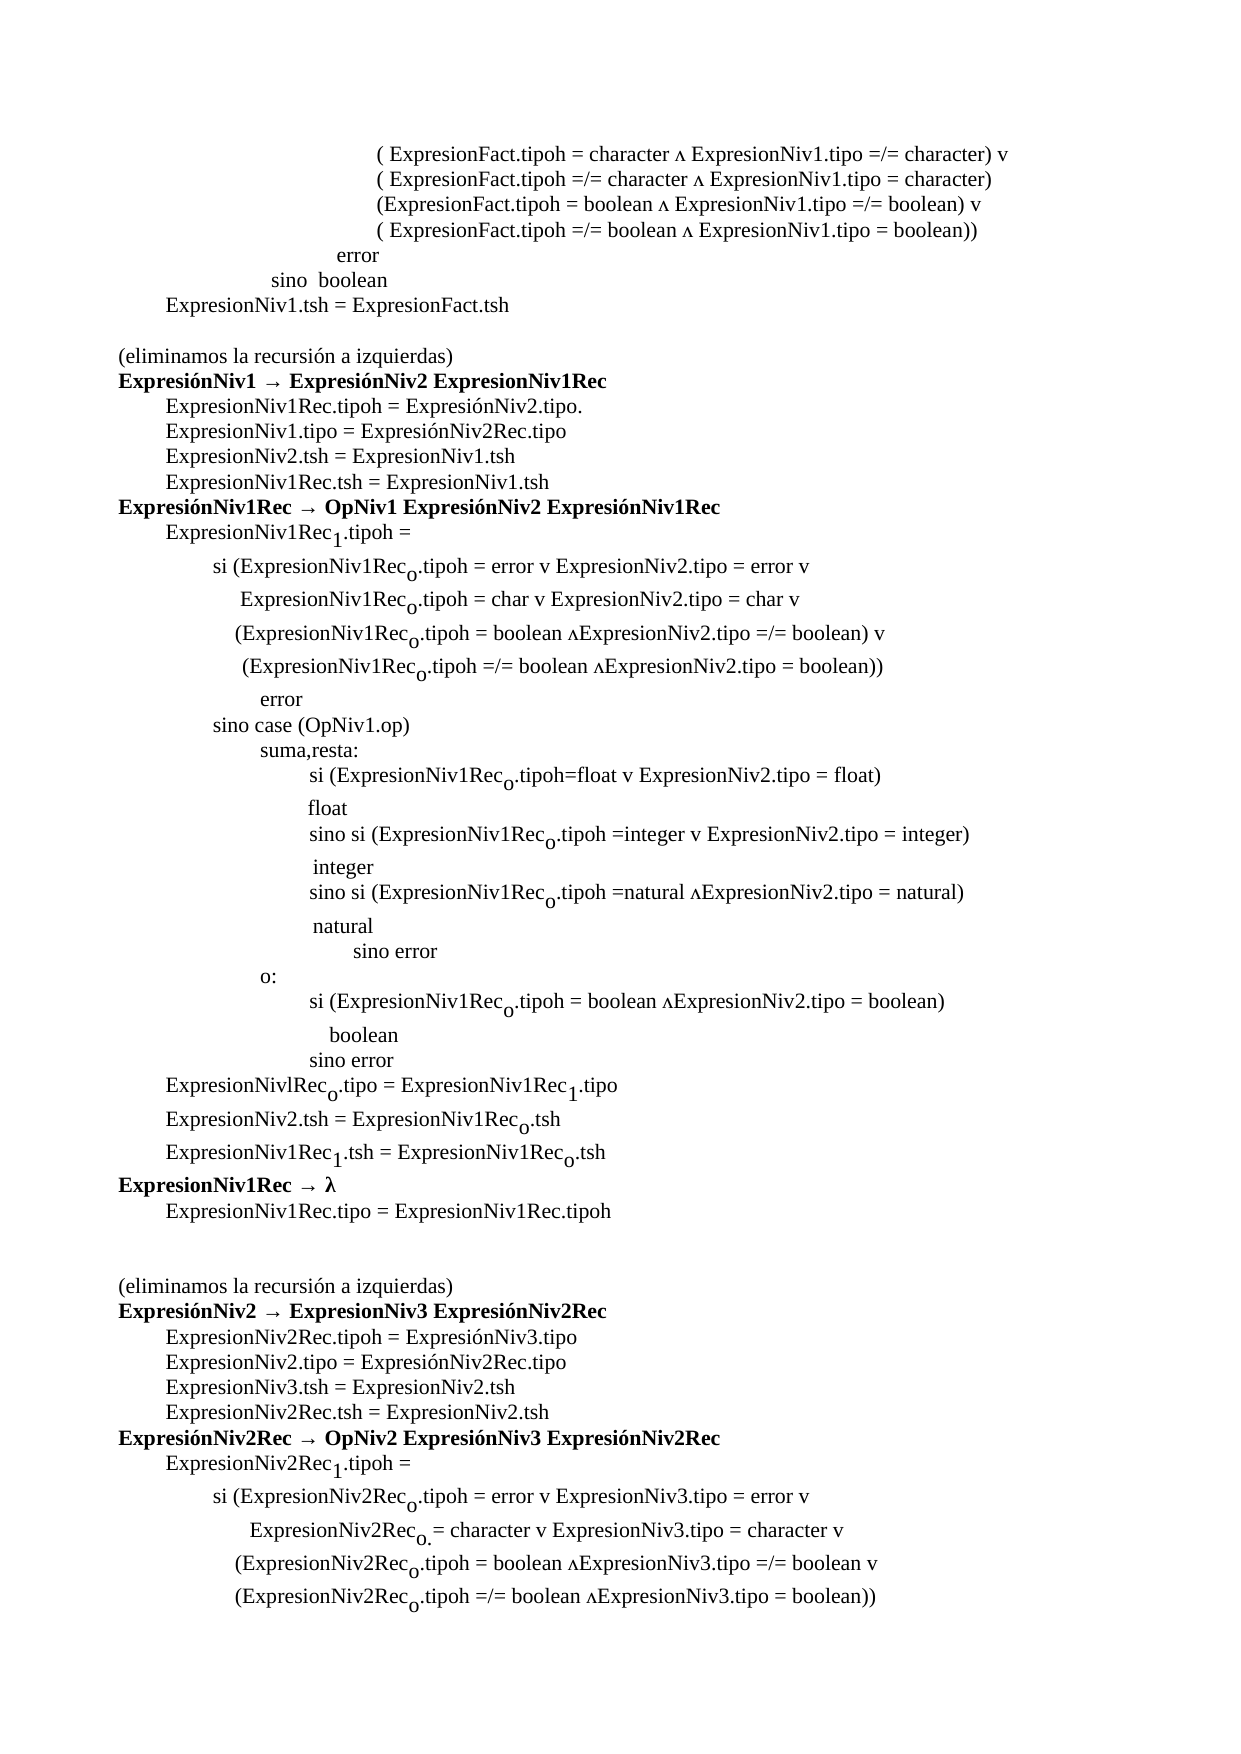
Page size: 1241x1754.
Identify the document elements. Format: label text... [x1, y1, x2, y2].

text ( ExpresionFact.tipoh =/= character ᴧ ExpresionNiv1.tipo = character) [118, 166, 1122, 191]
text boolean [118, 1022, 1122, 1047]
text (ExpresionNiv1Reco.tipoh = boolean ᴧExpresionNiv2.tipo =/= boolean) v [118, 619, 1122, 653]
text sino error [118, 1047, 1122, 1072]
text error [118, 242, 1122, 267]
text ExpresionNiv2Rec.tipoh = ExpresiónNiv3.tipo [118, 1324, 1122, 1349]
text sino boolean [118, 267, 1122, 292]
text (ExpresionNiv2Reco.tipoh =/= boolean ᴧExpresionNiv3.tipo = boolean)) [118, 1583, 1122, 1617]
text ExpresionNiv2.tsh = ExpresionNiv1Reco.tsh [118, 1106, 1122, 1139]
text natural [118, 913, 1122, 938]
text ExpresionNiv2.tsh = ExpresionNiv1.tsh [118, 443, 1122, 469]
text si (ExpresionNiv1Reco.tipoh = error v ExpresionNiv2.tipo = error v [118, 553, 1122, 586]
text (ExpresionFact.tipoh = boolean ᴧ ExpresionNiv1.tipo =/= boolean) v [118, 191, 1122, 217]
text si (ExpresionNiv1Reco.tipoh=float v ExpresionNiv2.tipo = float) [118, 762, 1122, 795]
text ( ExpresionFact.tipoh = character ᴧ ExpresionNiv1.tipo =/= character) v [118, 141, 1122, 166]
text ExpresiónNiv2 → ExpresionNiv3 ExpresiónNiv2Rec [118, 1298, 1122, 1324]
text ExpresionNiv1Rec1.tsh = ExpresionNiv1Reco.tsh [118, 1139, 1122, 1172]
text ExpresionNiv1.tipo = ExpresiónNiv2Rec.tipo [118, 418, 1122, 443]
text ExpresiónNiv1Rec → OpNiv1 ExpresiónNiv2 ExpresiónNiv1Rec [118, 494, 1122, 519]
text suma,resta: [118, 737, 1122, 762]
text si (ExpresionNiv1Reco.tipoh = boolean ᴧExpresionNiv2.tipo = boolean) [118, 988, 1122, 1022]
text (ExpresionNiv1Reco.tipoh =/= boolean ᴧExpresionNiv2.tipo = boolean)) [118, 653, 1122, 686]
text ExpresionNiv2Reco.= character v ExpresionNiv3.tipo = character v [118, 1517, 1122, 1550]
text (eliminamos la recursión a izquierdas) [118, 343, 1122, 368]
text ExpresionNiv2Rec.tsh = ExpresionNiv2.tsh [118, 1399, 1122, 1424]
text ExpresiónNiv2Rec → OpNiv2 ExpresiónNiv3 ExpresiónNiv2Rec [118, 1424, 1122, 1450]
text ExpresionNiv1.tsh = ExpresionFact.tsh [118, 292, 1122, 317]
text sino error [118, 938, 1122, 963]
text (eliminamos la recursión a izquierdas) [118, 1273, 1122, 1298]
text ExpresionNiv1Rec.tsh = ExpresionNiv1.tsh [118, 469, 1122, 494]
text ExpresionNiv1Reco.tipoh = char v ExpresionNiv2.tipo = char v [118, 586, 1122, 619]
text integer [118, 854, 1122, 879]
text error [118, 686, 1122, 712]
text ExpresionNiv1Rec.tipoh = ExpresiónNiv2.tipo. [118, 393, 1122, 418]
text ExpresionNiv1Rec → λ [118, 1172, 1122, 1198]
text ExpresionNiv2.tipo = ExpresiónNiv2Rec.tipo [118, 1349, 1122, 1374]
text ExpresiónNiv1 → ExpresiónNiv2 ExpresionNiv1Rec [118, 368, 1122, 393]
text float [118, 795, 1122, 821]
text ExpresionNiv1Rec.tipo = ExpresionNiv1Rec.tipoh [118, 1198, 1122, 1223]
text (ExpresionNiv2Reco.tipoh = boolean ᴧExpresionNiv3.tipo =/= boolean v [118, 1550, 1122, 1583]
text o: [118, 963, 1122, 988]
text ExpresionNiv2Rec1.tipoh = [118, 1450, 1122, 1483]
text ExpresionNiv3.tsh = ExpresionNiv2.tsh [118, 1374, 1122, 1399]
text si (ExpresionNiv2Reco.tipoh = error v ExpresionNiv3.tipo = error v [118, 1483, 1122, 1517]
text sino case (OpNiv1.op) [118, 712, 1122, 737]
text ExpresionNivlReco.tipo = ExpresionNiv1Rec1.tipo [118, 1072, 1122, 1106]
text sino si (ExpresionNiv1Reco.tipoh =integer v ExpresionNiv2.tipo = integer) [118, 821, 1122, 854]
text ExpresionNiv1Rec1.tipoh = [118, 519, 1122, 553]
text sino si (ExpresionNiv1Reco.tipoh =natural ᴧExpresionNiv2.tipo = natural) [118, 879, 1122, 913]
text ( ExpresionFact.tipoh =/= boolean ᴧ ExpresionNiv1.tipo = boolean)) [118, 217, 1122, 242]
